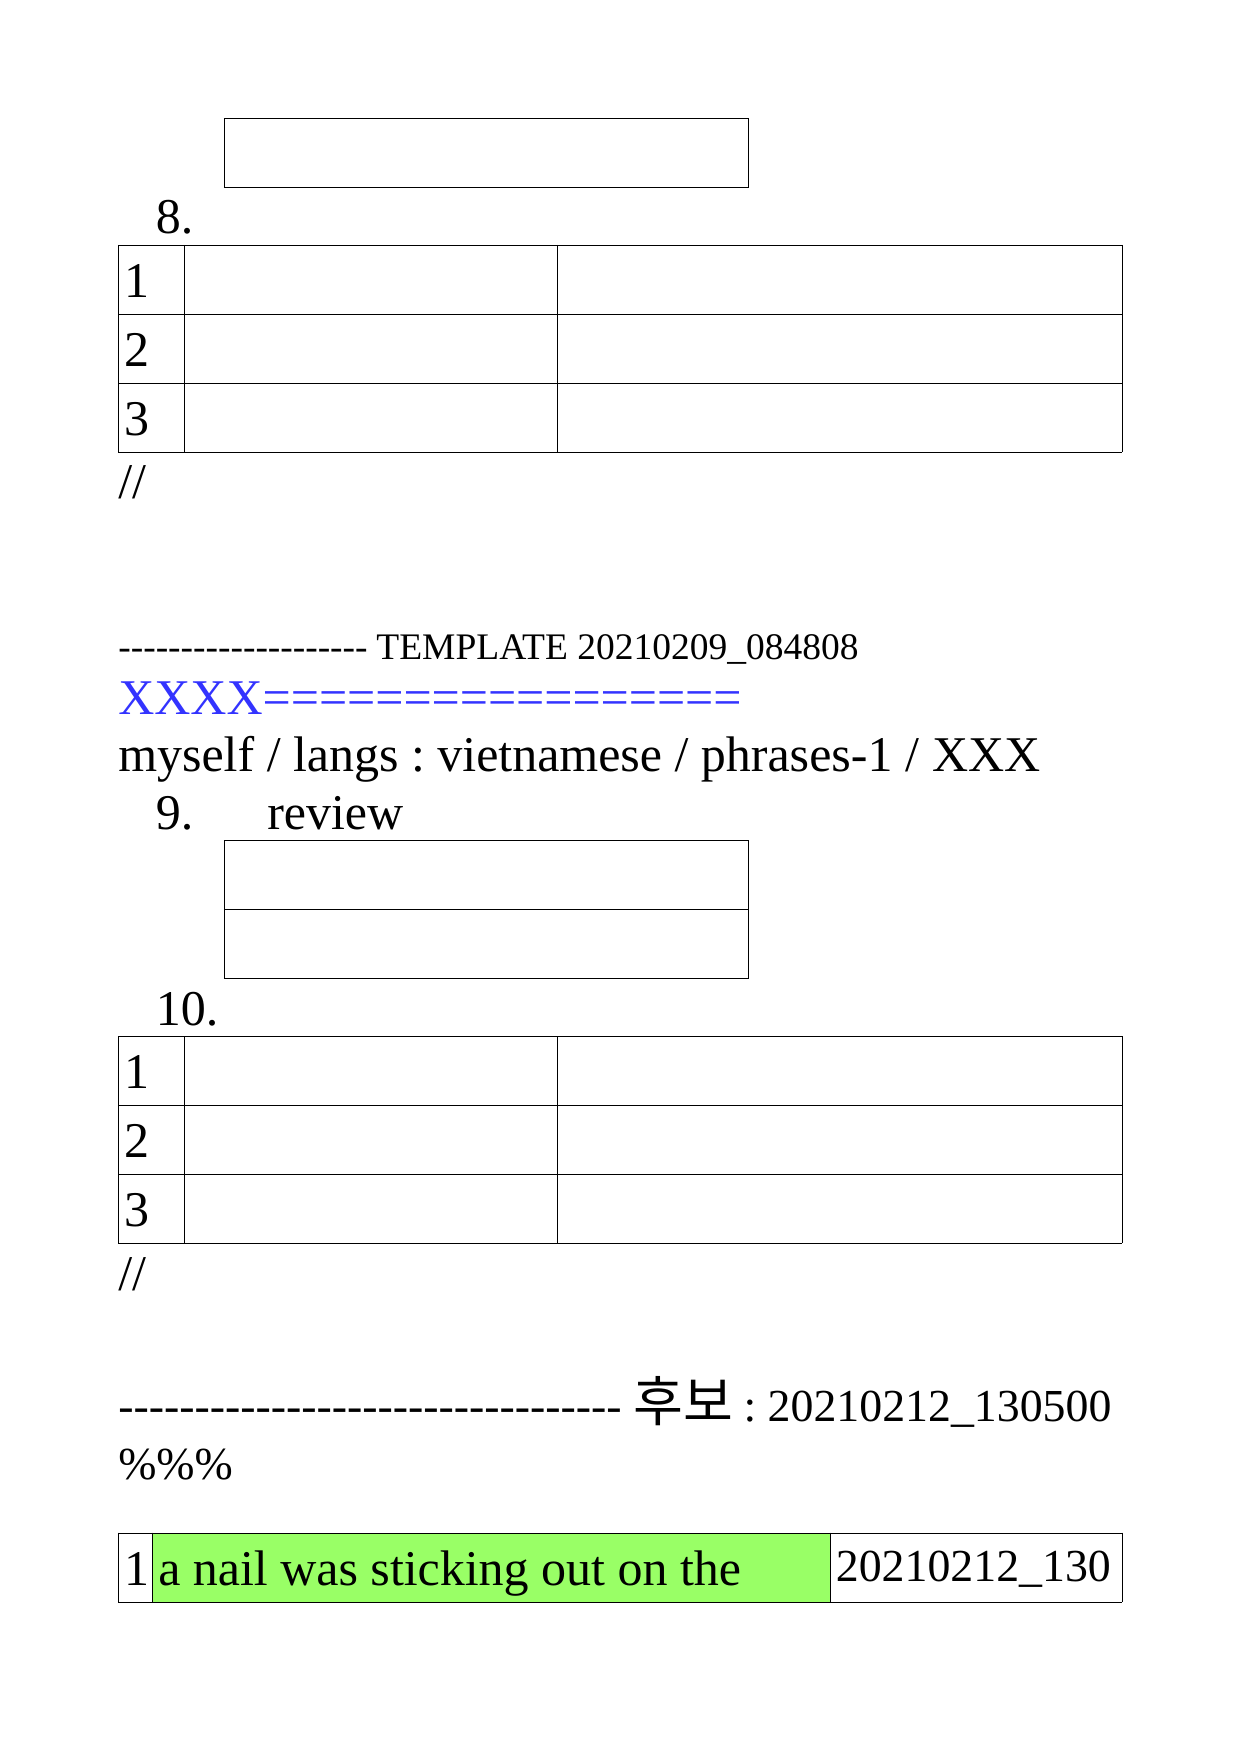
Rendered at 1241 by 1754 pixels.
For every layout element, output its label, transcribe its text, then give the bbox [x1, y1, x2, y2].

table_cell 2 [119, 1106, 184, 1174]
table_cell 2 [119, 315, 184, 383]
list review [156, 783, 1122, 840]
table_header [185, 246, 557, 314]
table_header [558, 1037, 1122, 1105]
table_cell [185, 315, 557, 383]
text --------------------------------- 후보 : 20210212_130500 [118, 1358, 1122, 1437]
text %%% [118, 1437, 1122, 1489]
table_cell [225, 910, 748, 978]
table_cell [558, 384, 1122, 452]
table_cell [185, 1106, 557, 1174]
table_header [185, 1037, 557, 1105]
table_cell [185, 1175, 557, 1243]
table_cell [558, 315, 1122, 383]
table_cell [185, 384, 557, 452]
text myself / langs : vietnamese / phrases-1 / XXX [118, 725, 1122, 783]
table_header 20210212_130 [831, 1534, 1122, 1602]
text // [118, 1244, 1122, 1301]
table_cell [558, 1175, 1122, 1243]
table_header a nail was sticking out on the [153, 1534, 830, 1602]
table_header [225, 841, 748, 909]
table_header 1 [119, 1534, 152, 1602]
table_cell 3 [119, 1175, 184, 1243]
table_cell [558, 1106, 1122, 1174]
table_header 1 [119, 246, 184, 314]
text -------------------- TEMPLATE 20210209_084808 [118, 624, 1122, 668]
table_header 1 [119, 1037, 184, 1105]
table_header [558, 246, 1122, 314]
text // [118, 453, 1122, 509]
text XXXX================= [118, 668, 1122, 725]
table_cell 3 [119, 384, 184, 452]
table_cell [225, 119, 748, 187]
